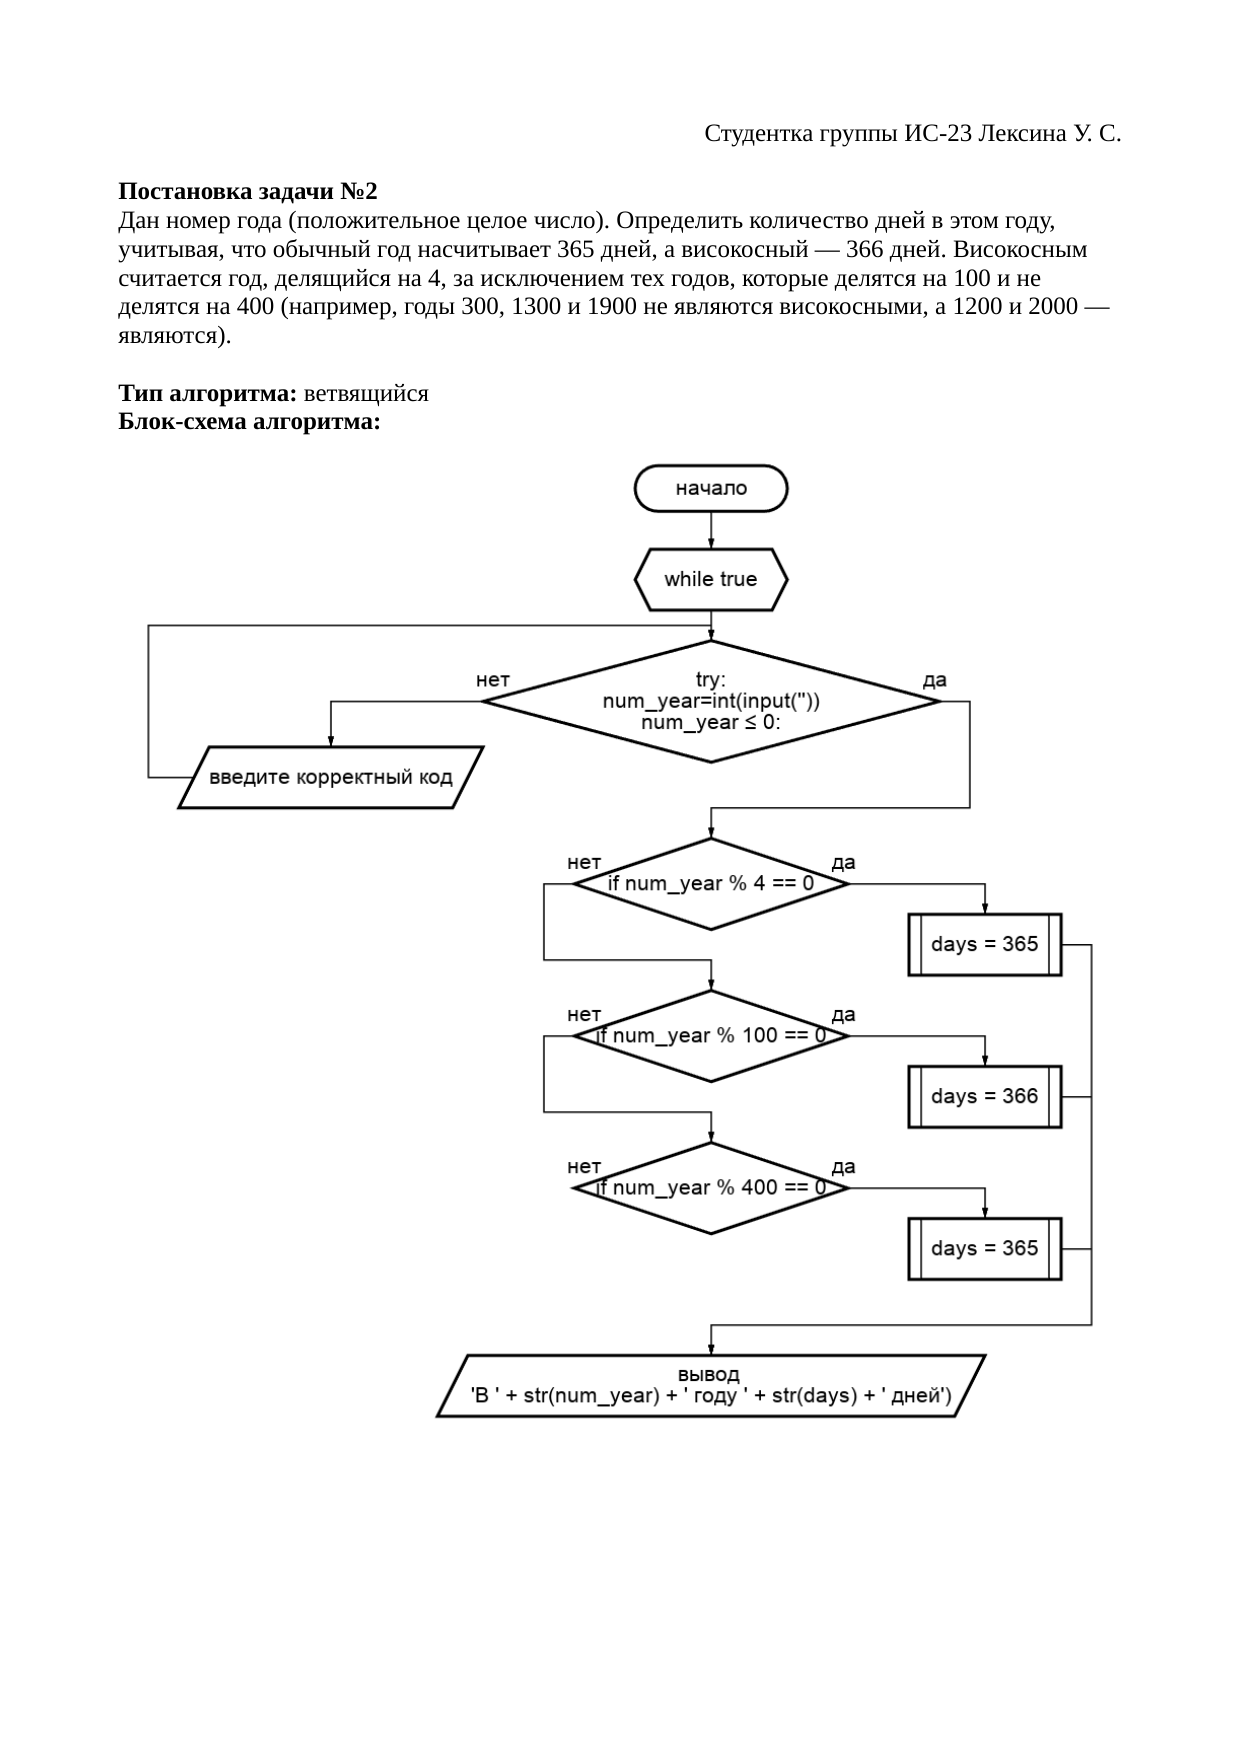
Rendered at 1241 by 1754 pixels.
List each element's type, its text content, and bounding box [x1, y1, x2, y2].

picture [118, 435, 1122, 1447]
text Дан номер года (положительное целое число). Определить количество дней в этом году, учитывая, что обычный год насчитывает 365 дней, а високосный — 366 дней. Високосным считается год, делящийся на 4, за исключением тех годов, которые делятся на 100 и не делятся на 400 (например, годы 300, 1300 и 1900 не являются високосными, а 1200 и 2000 — являются). [118, 205, 1122, 349]
text Блок-схема алгоритма: [118, 406, 1122, 435]
text Тип алгоритма: ветвящийся [118, 378, 1122, 406]
text Постановка задачи №2 [118, 176, 1122, 205]
